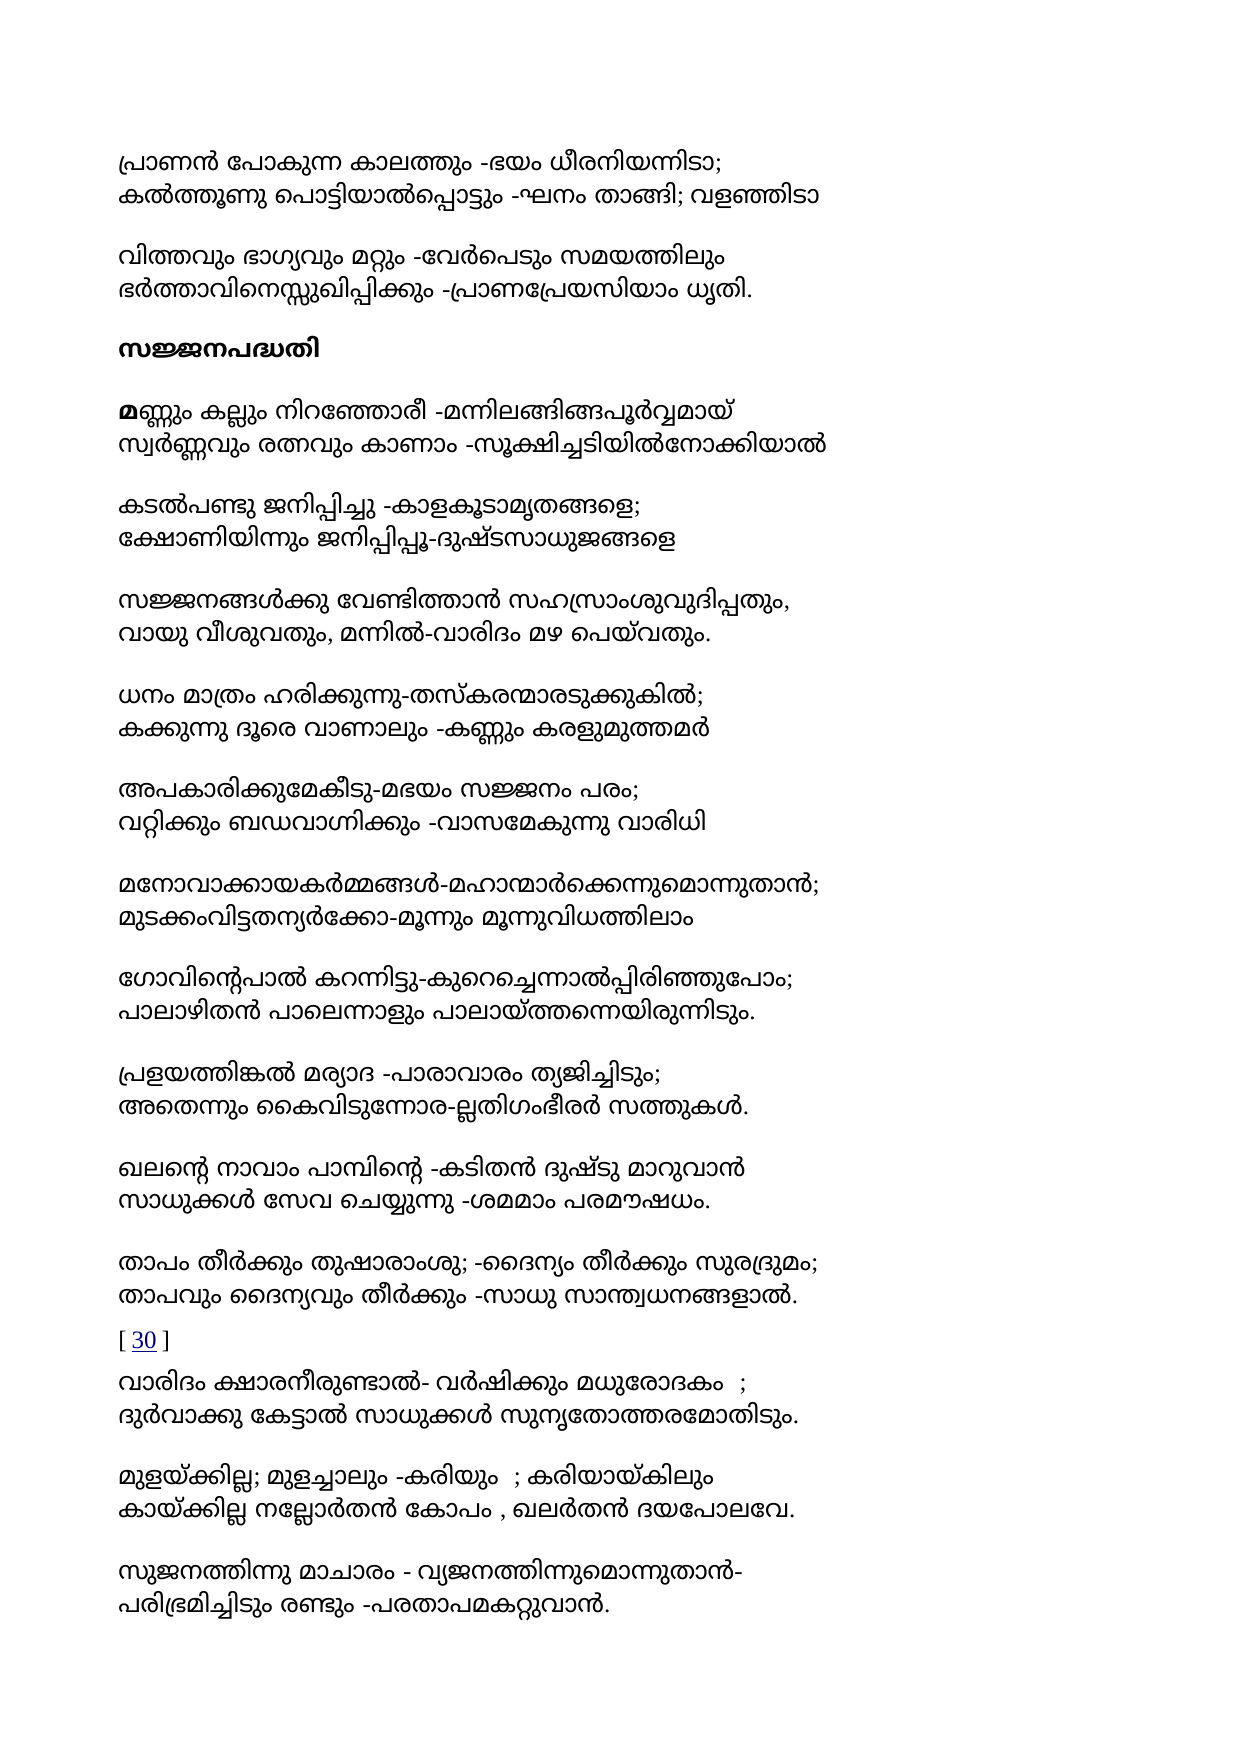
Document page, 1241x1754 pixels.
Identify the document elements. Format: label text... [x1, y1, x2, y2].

text [ 30 ] [118, 1326, 1122, 1354]
text വാരിദം ക്ഷാരനീരുണ്ടാൽ- വർഷിക്കും മധുരോദകം ; ദുർവാക്കു കേട്ടാൽ സാധുക്കൾ സുനൃതോത്തരമോതിടും. മുളയ്ക്കില്ല; മുളച്ചാലും -കരിയും ; കരിയായ്കിലും കായ്ക്കില്ല നല്ലോർതൻ കോപം , ഖലർതൻ ദയപോലവേ. സുജനത്തിന്നു മാചാരം - വ്യജനത്തിന്നുമൊന്നുതാൻ- പരിഭ്രമിച്ചിടും രണ്ടും -പരതാപമകറ്റുവാൻ. [118, 1367, 1122, 1622]
text പ്രാണൻ പോകുന്ന കാലത്തും -ഭയം ധീരനിയന്നിടാ; കൽത്തൂണു പൊട്ടിയാൽപ്പൊട്ടും -ഘനം താങ്ങി; വളഞ്ഞിടാ വിത്തവും ഭാഗ്യവും മറ്റും -വേർപെടും സമയത്തിലും ഭർത്താവിനെസ്സുഖിപ്പിക്കും -പ്രാണപ്രേയസിയാം ധൃതി. സജ്ജനപദ്ധതി മണ്ണും കല്ലും നിറഞ്ഞോരീ -മന്നിലങ്ങിങ്ങപൂർവ്വമായ് സ്വർണ്ണവും രത്നവും കാണാം -സൂക്ഷിച്ചടിയിൽനോക്കിയാൽ കടൽപണ്ടു ജനിപ്പിച്ചു -കാളകൂടാമൃതങ്ങളെ; ക്ഷോണിയിന്നും ജനിപ്പിപ്പൂ-ദുഷ്ടസാധുജങ്ങളെ സജ്ജനങ്ങൾക്കു വേണ്ടിത്താൻ സഹസ്രാംശുവുദിപ്പതും, വായു വീശുവതും, മന്നിൽ-വാരിദം മഴ പെയ്‌വതും. ധനം മാത്രം ഹരിക്കുന്നു-തസ്കരന്മാരടുക്കുകിൽ; കക്കുന്നു ദൂരെ വാണാലും -കണ്ണും കരളുമുത്തമർ അപകാരിക്കുമേകീടു-മഭയം സജ്ജനം പരം; വറ്റിക്കും ബഡവാഗ്നിക്കും -വാസമേകുന്നു വാരിധി മനോവാക്കായകർമ്മങ്ങൾ-മഹാന്മാർക്കെന്നുമൊന്നുതാൻ; മുടക്കംവിട്ടതന്യർക്കോ-മൂന്നും മൂന്നുവിധത്തിലാം ഗോവിന്റെപാൽ കറന്നിട്ടു-കുറെച്ചെന്നാൽപ്പിരിഞ്ഞുപോം; പാലാഴിതൻ പാലെന്നാളും പാലായ്ത്തന്നെയിരുന്നിടും. പ്രളയത്തിങ്കൽ മര്യാദ -പാരാവാരം ത്യജിച്ചിടും; അതെന്നും കൈവിടുന്നോര-ല്ലതിഗംഭീരർ സത്തുകൾ. ഖലന്റെ നാവാം പാമ്പിന്റെ -കടിതൻ ദുഷ്ടു മാറുവാൻ സാധുക്കൾ സേവ ചെയ്യുന്നു -ശമമാം പരമൗഷധം. താപം തീർക്കും തുഷാരാംശു; -ദൈന്യം തീർക്കും സുരദ്രുമം; താപവും ദൈന്യവും തീർക്കും -സാധു സാന്ത്വധനങ്ങളാൽ. [118, 118, 1122, 1313]
